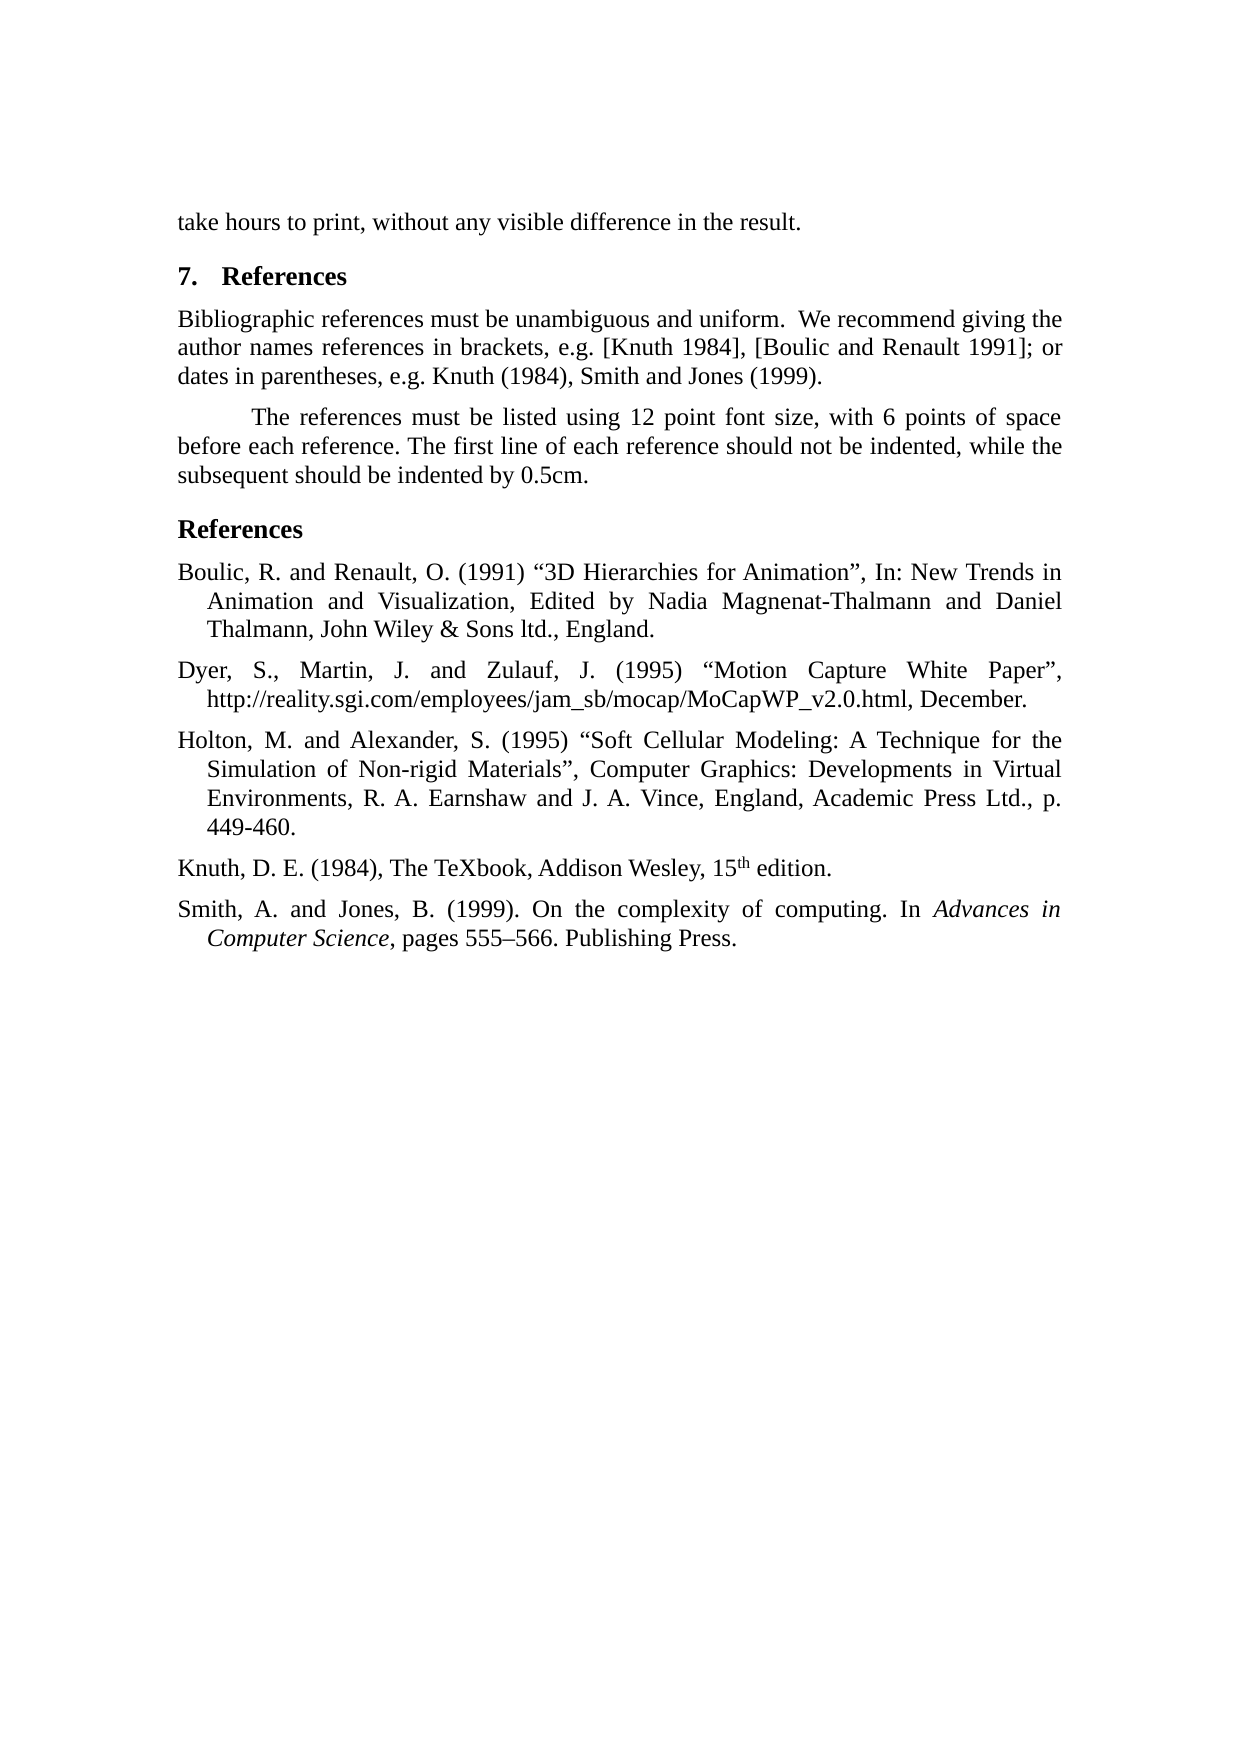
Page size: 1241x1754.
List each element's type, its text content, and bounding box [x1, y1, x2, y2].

text Knuth, D. E. (1984), The TeXbook, Addison Wesley, 15th edition. [177, 853, 1063, 882]
text References [177, 513, 1063, 544]
text Boulic, R. and Renault, O. (1991) “3D Hierarchies for Animation”, In: New Trends in Animation and Visualization, Edited by Nadia Magnenat-Thalmann and Daniel Thalmann, John Wiley & Sons ltd., England. [177, 557, 1063, 643]
text Bibliographic references must be unambiguous and uniform. We recommend giving the author names references in brackets, e.g. [Knuth 1984], [Boulic and Renault 1991]; or dates in parentheses, e.g. Knuth (1984), Smith and Jones (1999). [177, 304, 1063, 390]
text take hours to print, without any visible difference in the result. [177, 207, 1063, 235]
text Smith, A. and Jones, B. (1999). On the complexity of computing. In Advances in Computer Science, pages 555–566. Publishing Press. [177, 894, 1063, 952]
text The references must be listed using 12 point font size, with 6 points of space before each reference. The first line of each reference should not be indented, while the subsequent should be indented by 0.5cm. [177, 402, 1063, 489]
title References [177, 260, 1063, 291]
text Dyer, S., Martin, J. and Zulauf, J. (1995) “Motion Capture White Paper”, http://reality.sgi.com/employees/jam_sb/mocap/MoCapWP_v2.0.html, December. [177, 656, 1063, 713]
text Holton, M. and Alexander, S. (1995) “Soft Cellular Modeling: A Technique for the Simulation of Non-rigid Materials”, Computer Graphics: Developments in Virtual Environments, R. A. Earnshaw and J. A. Vince, England, Academic Press Ltd., p. 449-460. [177, 726, 1063, 841]
